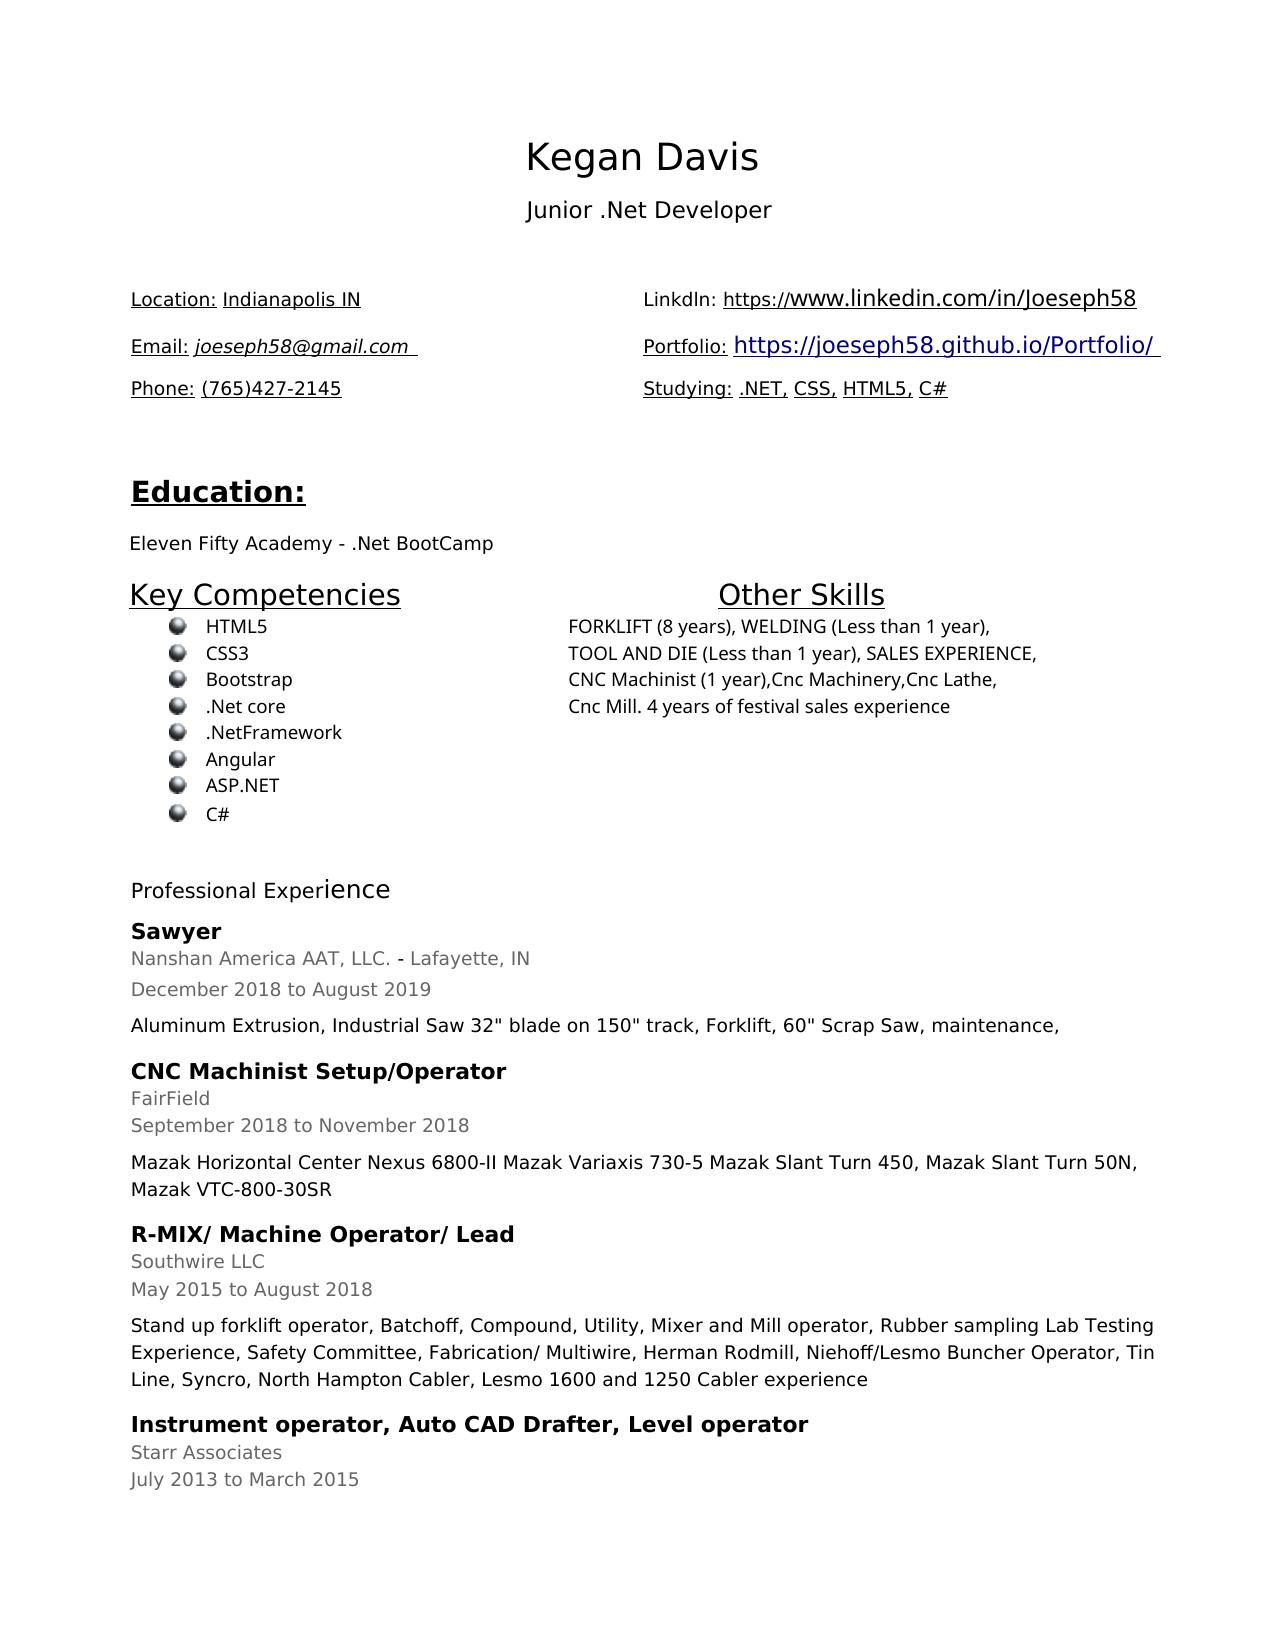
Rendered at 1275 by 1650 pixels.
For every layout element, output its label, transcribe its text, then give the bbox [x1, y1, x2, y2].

picture [169, 750, 187, 768]
text Eleven Fifty Academy - .Net BootCamp [129, 533, 1157, 555]
text Phone: (765)427-2145 Studying: .NET, CSS, HTML5, C# [131, 378, 1154, 400]
text July 2013 to March 2015 [131, 1469, 1157, 1491]
list ASP.NET [168, 772, 1157, 798]
text December 2018 to August 2019 [131, 979, 673, 1001]
text Key Competencies Other Skills [129, 579, 1157, 613]
picture [169, 804, 187, 822]
picture [169, 723, 187, 741]
list Angular [168, 746, 1157, 771]
subtitle Sawyer [131, 919, 1157, 944]
picture [169, 776, 187, 794]
list Bootstrap CNC Machinist (1 year),Cnc Machinery,Cnc Lathe, [168, 667, 1157, 692]
list C# [168, 799, 1157, 827]
text Aluminum Extrusion, Industrial Saw 32" blade on 150" track, Forklift, 60" Scrap Saw, maintenance, [131, 1015, 1157, 1037]
subtitle R-MIX/ Machine Operator/ Lead [131, 1222, 1157, 1248]
text Mazak Horizontal Center Nexus 6800-II Mazak Variaxis 730-5 Mazak Slant Turn 450, Mazak Slant Turn 50N, Mazak VTC-800-30SR [131, 1152, 1157, 1201]
subtitle Professional Experience [131, 875, 1157, 904]
picture [169, 670, 187, 688]
subtitle CNC Machinist Setup/Operator [131, 1059, 1157, 1084]
picture [169, 697, 187, 715]
text Stand up forklift operator, Batchoff, Compound, Utility, Mixer and Mill operator, Rubber sampling Lab Testing Experience, Safety Committee, Fabrication/ Multiwire, Herman Rodmill, Niehoff/Lesmo Buncher Operator, Tin Line, Syncro, North Hampton Cabler, Lesmo 1600 and 1250 Cabler experience [131, 1315, 1157, 1391]
text Southwire LLC [131, 1252, 1157, 1273]
list .NetFramework [168, 719, 1157, 745]
subtitle Instrument operator, Auto CAD Drafter, Level operator [131, 1412, 1157, 1438]
text Location: Indianapolis IN Linkdln: https://www.linkedin.com/in/Joeseph58 [131, 282, 1157, 313]
text September 2018 to November 2018 [131, 1115, 1157, 1137]
text Email: joeseph58@gmail.com Portfolio: https://joeseph58.github.io/Portfolio/ [131, 333, 1163, 359]
text FairField [131, 1088, 1157, 1110]
text Starr Associates [131, 1442, 1157, 1464]
list HTML5 FORKLIFT (8 years), WELDING (Less than 1 year), [168, 614, 1157, 639]
text Education: [131, 475, 1157, 509]
text Nanshan America AAT, LLC. - Lafayette, IN [131, 948, 673, 970]
text May 2015 to August 2018 [131, 1279, 1157, 1301]
picture [169, 644, 187, 662]
text Kegan Davis [121, 136, 1155, 180]
picture [169, 617, 187, 635]
text Junior .Net Developer [121, 198, 1155, 224]
list .Net core Cnc Mill. 4 years of festival sales experience [168, 693, 1157, 718]
list CSS3 TOOL AND DIE (Less than 1 year), SALES EXPERIENCE, [168, 640, 1157, 666]
